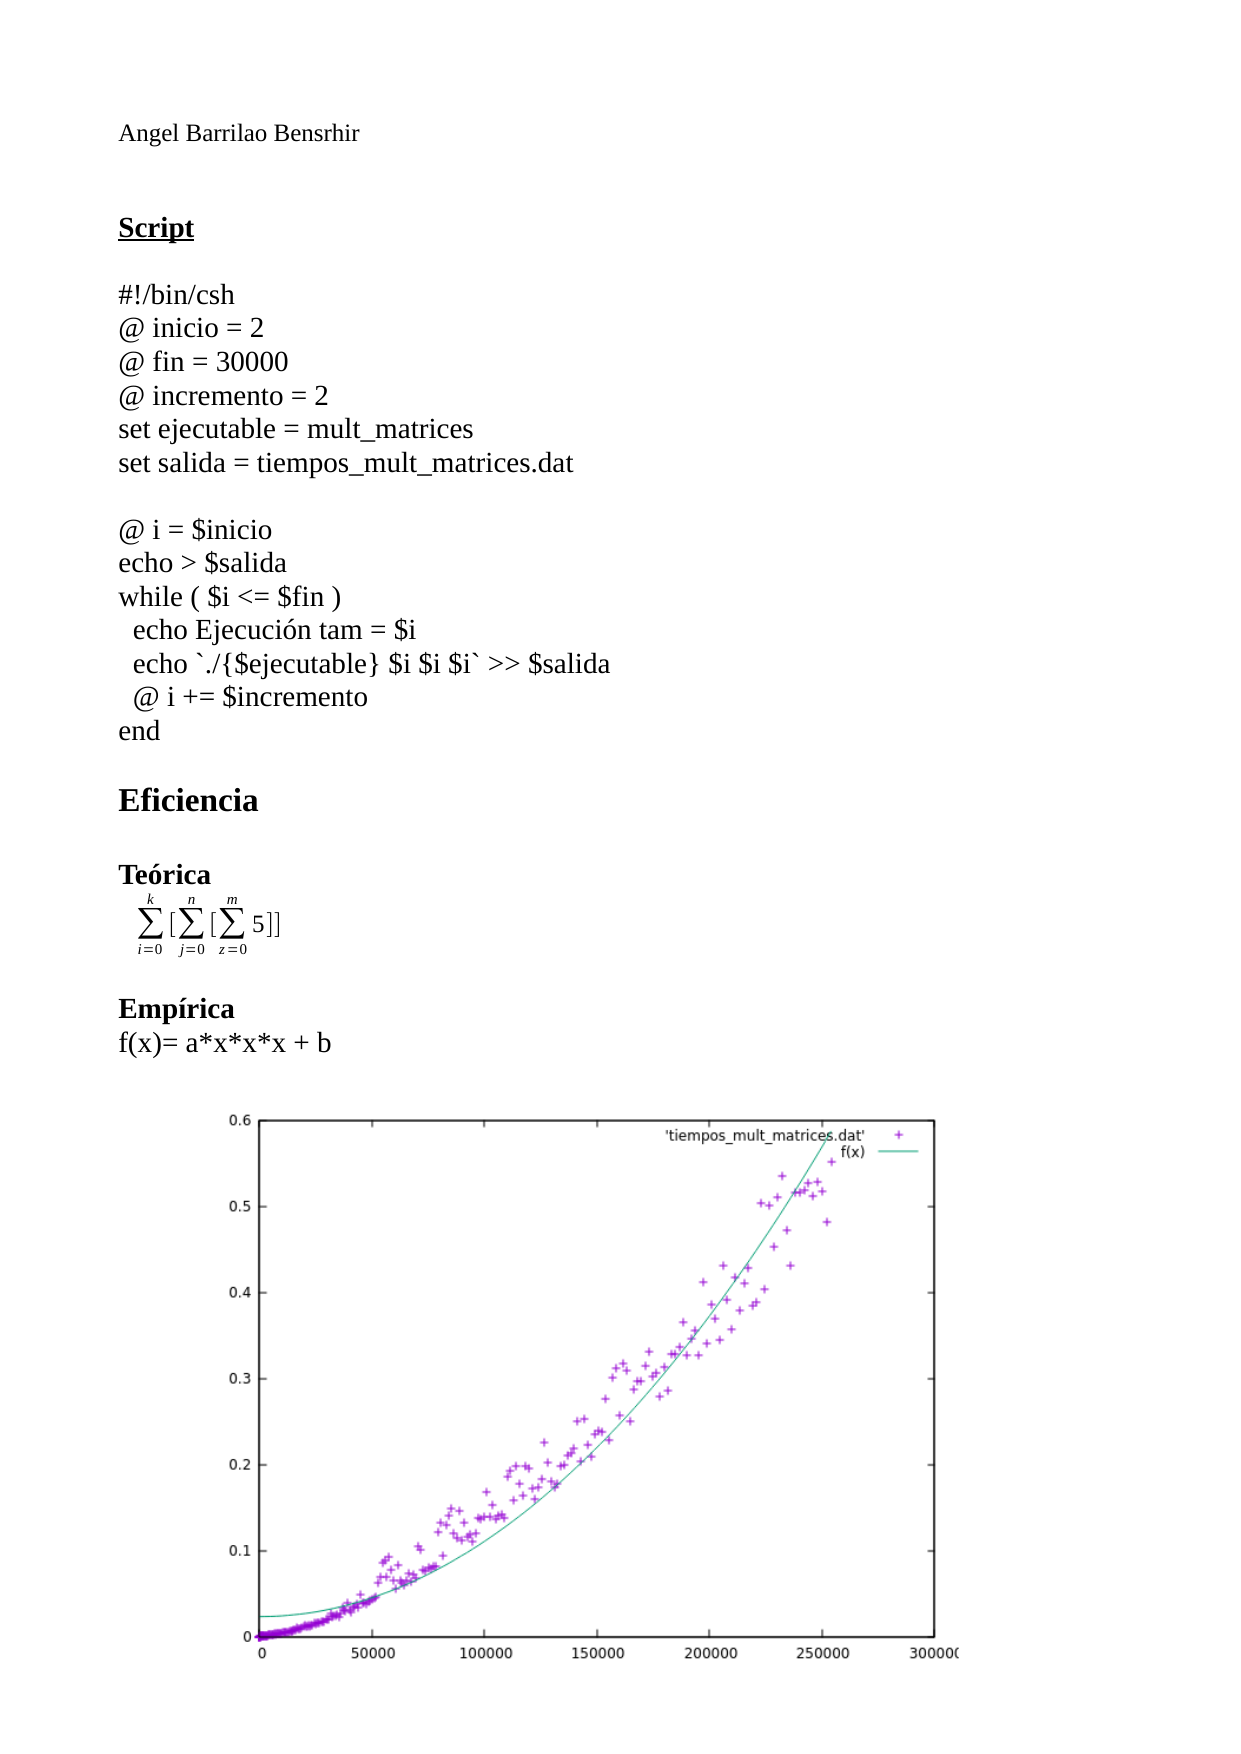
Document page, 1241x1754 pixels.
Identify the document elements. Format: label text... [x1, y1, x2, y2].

text Teórica [118, 857, 1122, 890]
text echo `./{$ejecutable} $i $i $i` >> $salida [118, 646, 1122, 679]
text set salida = tiempos_mult_matrices.dat [118, 445, 1122, 478]
text @ incremento = 2 [118, 378, 1122, 411]
text @ i += $incremento [118, 679, 1122, 713]
text #!/bin/csh [118, 277, 1122, 311]
text end [118, 713, 1122, 747]
text set ejecutable = mult_matrices [118, 411, 1122, 445]
text f(x)= a*x*x*x + b [118, 1025, 1122, 1058]
text echo Ejecución tam = $i [118, 612, 1122, 646]
text echo > $salida [118, 545, 1122, 579]
text Script [118, 210, 1122, 243]
text while ( $i <= $fin ) [118, 579, 1122, 612]
text @ i = $inicio [118, 512, 1122, 545]
text Empírica [118, 991, 1122, 1025]
text Eficiencia [118, 780, 1122, 818]
text @ inicio = 2 [118, 311, 1122, 344]
picture [205, 1103, 959, 1669]
text @ fin = 30000 [118, 344, 1122, 378]
